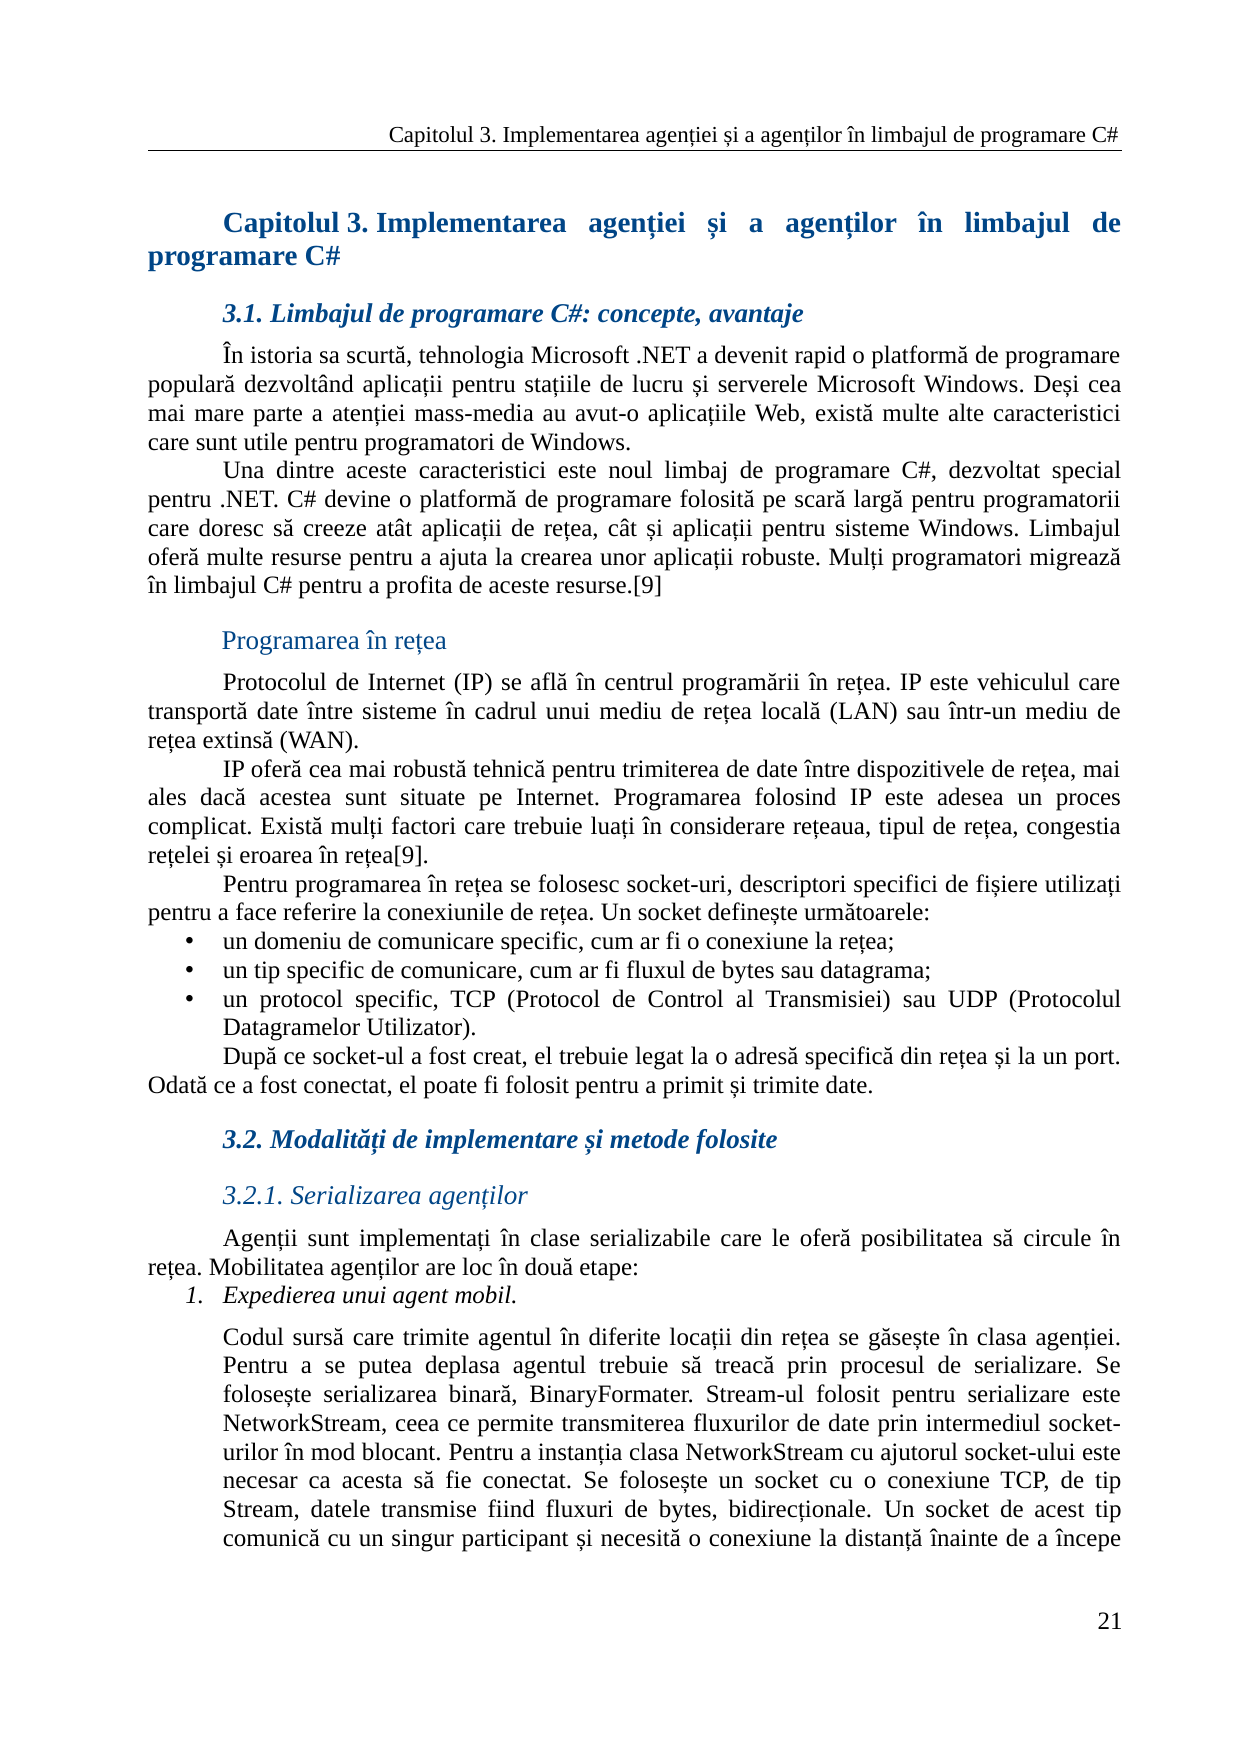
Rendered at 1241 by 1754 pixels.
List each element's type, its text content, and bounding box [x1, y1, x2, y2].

text IP oferă cea mai robustă tehnică pentru trimiterea de date între dispozitivele de rețea, mai ales dacă acestea sunt situate pe Internet. Programarea folosind IP este adesea un proces complicat. Există mulți factori care trebuie luați în considerare rețeaua, tipul de rețea, congestia rețelei și eroarea în rețea[9]. [148, 754, 1122, 869]
text În istoria sa scurtă, tehnologia Microsoft .NET a devenit rapid o platformă de programare populară dezvoltând aplicații pentru stațiile de lucru și serverele Microsoft Windows. Deși cea mai mare parte a atenției mass-media au avut-o aplicațiile Web, există multe alte caracteristici care sunt utile pentru programatori de Windows. [148, 340, 1122, 455]
text Agenții sunt implementați în clase serializabile care le oferă posibilitatea să circule în rețea. Mobilitatea agenților are loc în două etape: [148, 1223, 1122, 1281]
list un domeniu de comunicare specific, cum ar fi o conexiune la rețea; [185, 926, 1122, 955]
text Pentru programarea în rețea se folosesc socket-uri, descriptori specifici de fișiere utilizați pentru a face referire la conexiunile de rețea. Un socket definește următoarele: [148, 869, 1122, 926]
text După ce socket-ul a fost creat, el trebuie legat la o adresă specifică din rețea și la un port. Odată ce a fost conectat, el poate fi folosit pentru a primit și trimite date. [148, 1041, 1122, 1099]
text Una dintre aceste caracteristici este noul limbaj de programare C#, dezvoltat special pentru .NET. C# devine o platformă de programare folosită pe scară largă pentru programatorii care doresc să creeze atât aplicații de rețea, cât și aplicații pentru sisteme Windows. Limbajul oferă multe resurse pentru a ajuta la crearea unor aplicații robuste. Mulți programatori migrează în limbajul C# pentru a profita de aceste resurse.[9] [148, 455, 1122, 599]
subtitle Programarea în rețea [221, 624, 1122, 655]
subtitle Modalități de implementare și metode folosite [223, 1123, 1122, 1155]
list Codul sursă care trimite agentul în diferite locații din rețea se găsește în clasa agenției. Pentru a se putea deplasa agentul trebuie să treacă prin procesul de serializare. Se folosește serializarea binară, BinaryFormater. Stream-ul folosit pentru serializare este NetworkStream, ceea ce permite transmiterea fluxurilor de date prin intermediul socket-urilor în mod blocant. Pentru a instanția clasa NetworkStream cu ajutorul socket-ului este necesar ca acesta să fie conectat. Se folosește un socket cu o conexiune TCP, de tip Stream, datele transmise fiind fluxuri de bytes, bidirecționale. Un socket de acest tip comunică cu un singur participant și necesită o conexiune la distanță înainte de a începe [185, 1322, 1122, 1552]
subtitle Limbajul de programare C#: concepte, avantaje [223, 297, 1122, 328]
list un protocol specific, TCP (Protocol de Control al Transmisiei) sau UDP (Protocolul Datagramelor Utilizator). [185, 984, 1122, 1041]
list Expedierea unui agent mobil. [185, 1281, 1122, 1309]
text Protocolul de Internet (IP) se află în centrul programării în rețea. IP este vehiculul care transportă date între sisteme în cadrul unui mediu de rețea locală (LAN) sau într-un mediu de rețea extinsă (WAN). [148, 667, 1122, 754]
subtitle Serializarea agenților [223, 1179, 1122, 1211]
subtitle Implementarea agenției și a agenților în limbajul de programare C# [148, 205, 1122, 272]
list un tip specific de comunicare, cum ar fi fluxul de bytes sau datagrama; [185, 955, 1122, 984]
